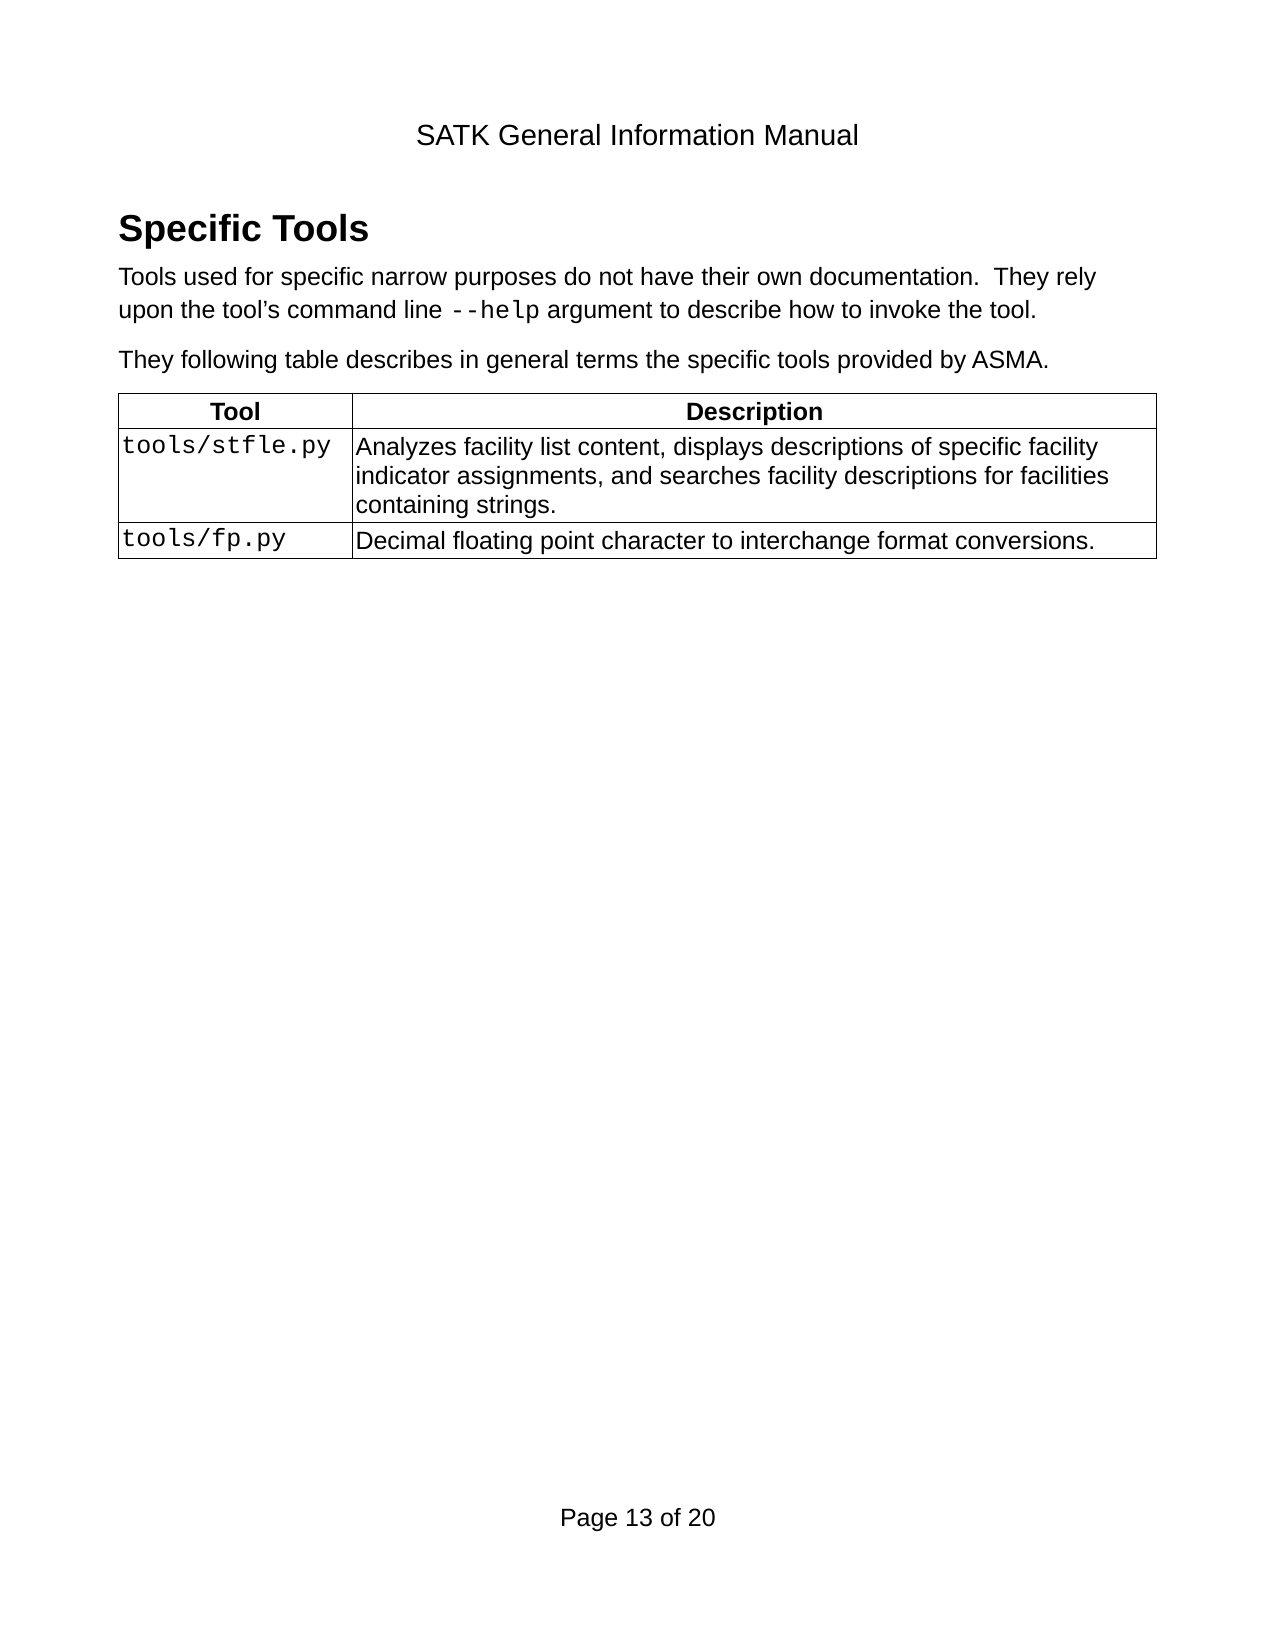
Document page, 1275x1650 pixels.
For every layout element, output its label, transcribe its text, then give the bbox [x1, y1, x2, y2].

table_header Description [353, 394, 1156, 428]
text They following table describes in general terms the specific tools provided by ASMA. [118, 345, 1157, 374]
table_cell tools/fp.py [119, 523, 352, 557]
table_cell Decimal floating point character to interchange format conversions. [353, 523, 1156, 557]
table_cell Analyzes facility list content, displays descriptions of specific facility indicator assignments, and searches facility descriptions for facilities containing strings. [353, 429, 1156, 522]
subtitle Specific Tools [118, 206, 1157, 249]
text Tools used for specific narrow purposes do not have their own documentation. They rely upon the tool’s command line --help argument to describe how to invoke the tool. [118, 262, 1157, 326]
table_cell tools/stfle.py [119, 429, 352, 522]
table_header Tool [119, 394, 352, 428]
